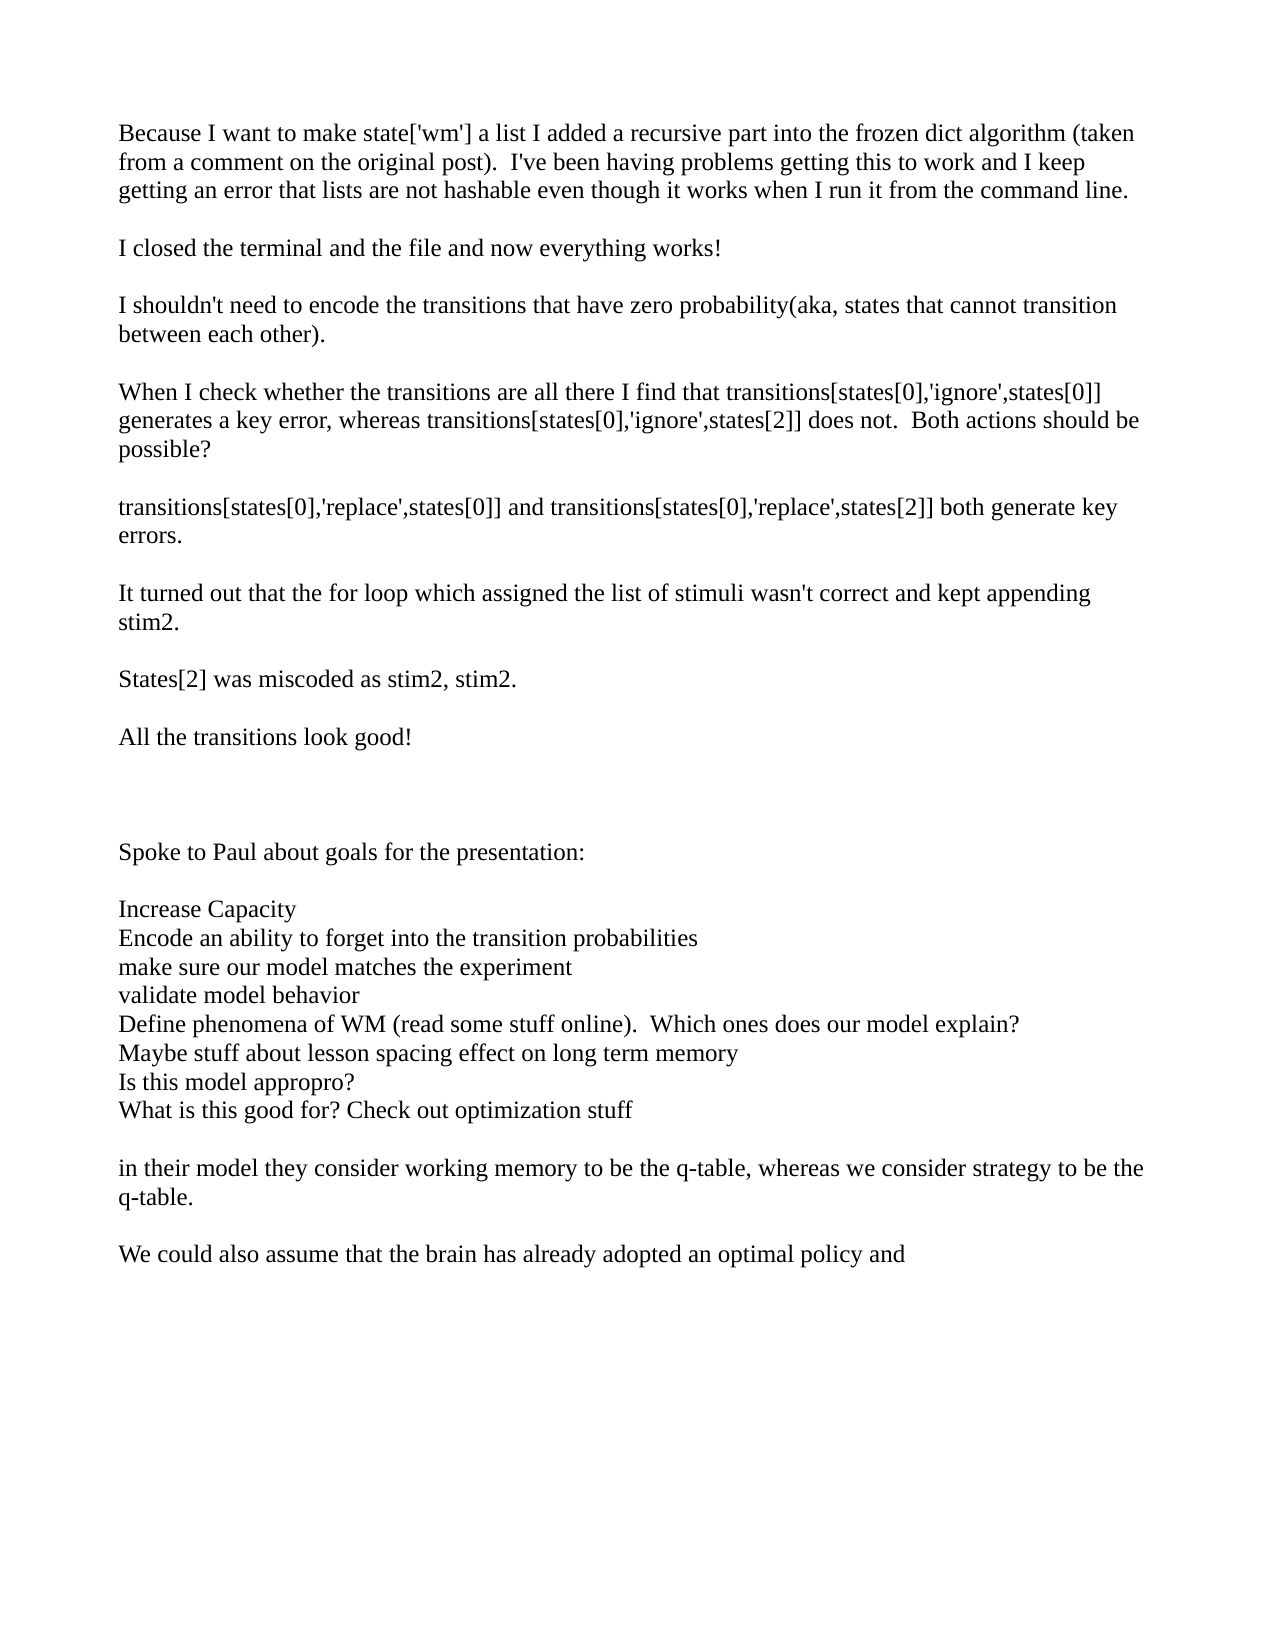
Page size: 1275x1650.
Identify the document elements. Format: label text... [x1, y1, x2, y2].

text Because I want to make state['wm'] a list I added a recursive part into the frozen dict algorithm (taken from a comment on the original post). I've been having problems getting this to work and I keep getting an error that lists are not hashable even though it works when I run it from the command line. [118, 118, 1157, 204]
text in their model they consider working memory to be the q-table, whereas we consider strategy to be the q-table. [118, 1153, 1157, 1211]
text Maybe stuff about lesson spacing effect on long term memory [118, 1038, 1157, 1067]
text Encode an ability to forget into the transition probabilities [118, 923, 1157, 952]
text We could also assume that the brain has already adopted an optimal policy and [118, 1239, 1157, 1268]
text make sure our model matches the experiment [118, 952, 1157, 981]
text When I check whether the transitions are all there I find that transitions[states[0],'ignore',states[0]] generates a key error, whereas transitions[states[0],'ignore',states[2]] does not. Both actions should be possible? [118, 377, 1157, 463]
text States[2] was miscoded as stim2, stim2. [118, 664, 1157, 693]
text I shouldn't need to encode the transitions that have zero probability(aka, states that cannot transition between each other). [118, 291, 1157, 348]
text It turned out that the for loop which assigned the list of stimuli wasn't correct and kept appending stim2. [118, 578, 1157, 636]
text Spoke to Paul about goals for the presentation: [118, 837, 1157, 866]
text All the transitions look good! [118, 722, 1157, 751]
text I closed the terminal and the file and now everything works! [118, 233, 1157, 262]
text What is this good for? Check out optimization stuff [118, 1096, 1157, 1124]
text validate model behavior [118, 981, 1157, 1009]
text transitions[states[0],'replace',states[0]] and transitions[states[0],'replace',states[2]] both generate key errors. [118, 492, 1157, 549]
text Increase Capacity [118, 894, 1157, 923]
text Define phenomena of WM (read some stuff online). Which ones does our model explain? [118, 1009, 1157, 1038]
text Is this model appropro? [118, 1067, 1157, 1096]
